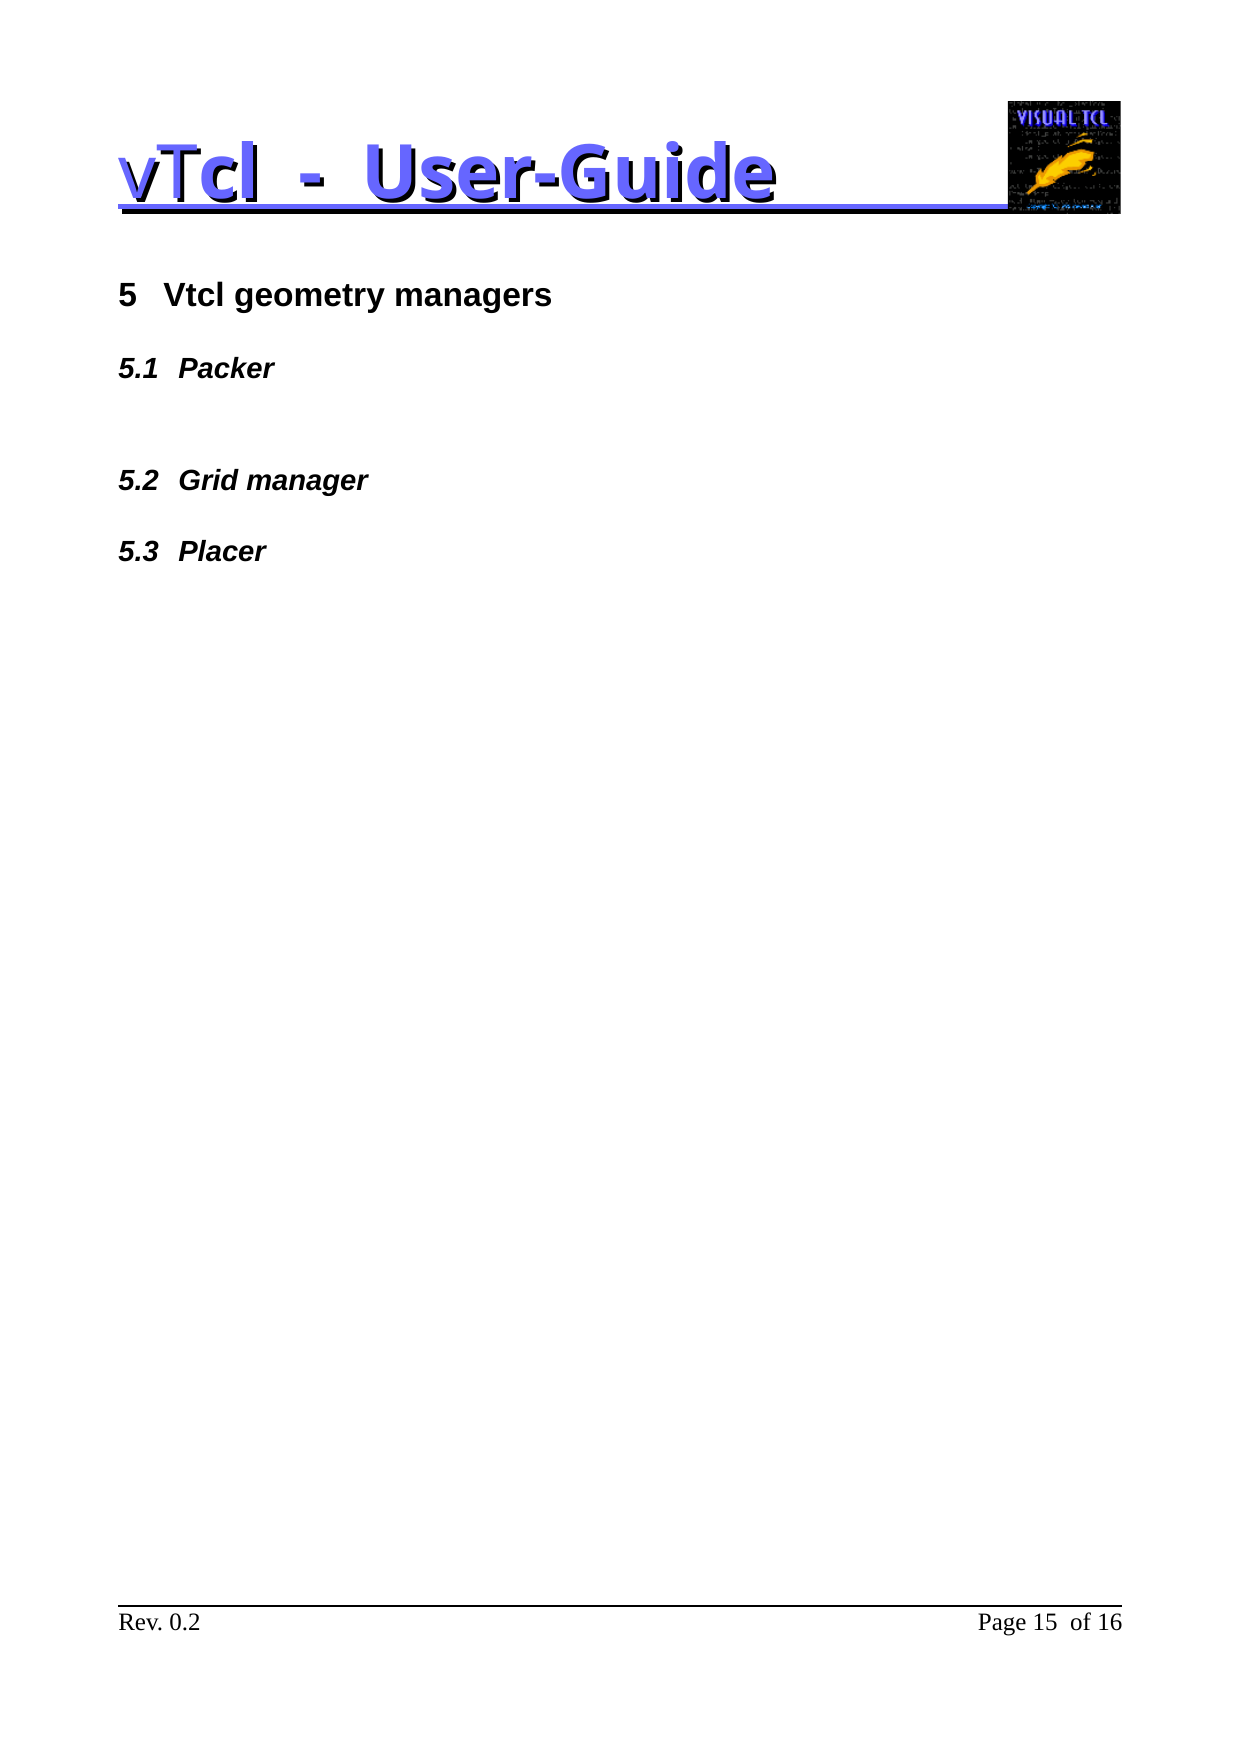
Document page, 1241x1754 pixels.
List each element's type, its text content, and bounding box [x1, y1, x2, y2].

subtitle Packer [118, 351, 1122, 384]
subtitle Vtcl geometry managers [118, 275, 1122, 313]
subtitle Grid manager [118, 463, 1122, 497]
subtitle Placer [118, 534, 1122, 568]
picture [1007, 101, 1121, 214]
